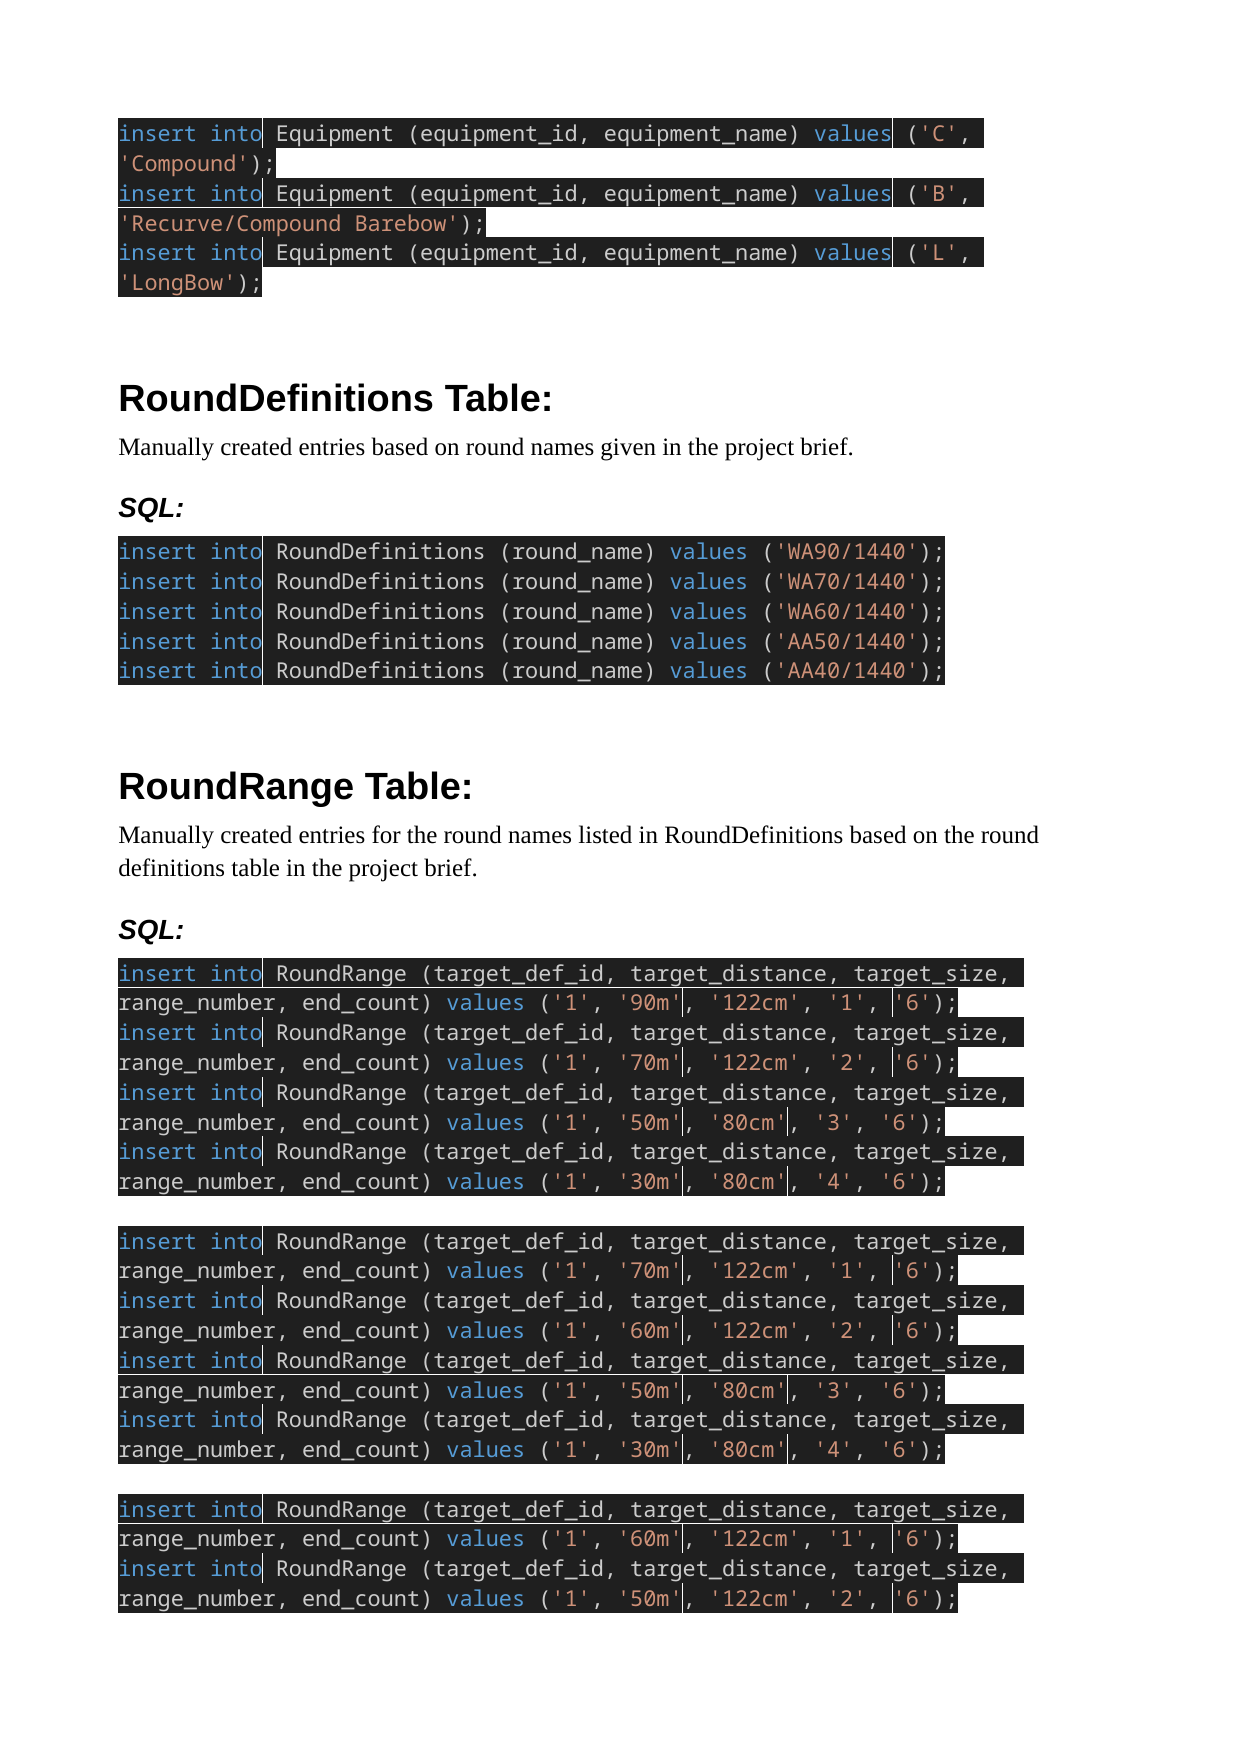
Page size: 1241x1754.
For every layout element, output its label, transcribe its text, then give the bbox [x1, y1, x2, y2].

text insert into RoundDefinitions (round_name) values ('AA40/1440'); [118, 655, 1122, 685]
subtitle SQL: [118, 913, 1122, 945]
text insert into RoundDefinitions (round_name) values ('AA50/1440'); [118, 626, 1122, 655]
text insert into RoundRange (target_def_id, target_distance, target_size, range_number, end_count) values ('1', '30m', '80cm', '4', '6'); [118, 1404, 1122, 1464]
text insert into RoundRange (target_def_id, target_distance, target_size, range_number, end_count) values ('1', '70m', '122cm', '1', '6'); [118, 1226, 1122, 1285]
text insert into RoundRange (target_def_id, target_distance, target_size, range_number, end_count) values ('1', '90m', '122cm', '1', '6'); [118, 958, 1122, 1017]
text insert into RoundRange (target_def_id, target_distance, target_size, range_number, end_count) values ('1', '60m', '122cm', '2', '6'); [118, 1285, 1122, 1345]
text Manually created entries based on round names given in the project brief. [118, 432, 1122, 461]
text insert into RoundDefinitions (round_name) values ('WA70/1440'); [118, 566, 1122, 596]
text insert into RoundRange (target_def_id, target_distance, target_size, range_number, end_count) values ('1', '60m', '122cm', '1', '6'); [118, 1494, 1122, 1553]
text insert into Equipment (equipment_id, equipment_name) values ('L', 'LongBow'); [118, 237, 1122, 297]
text insert into Equipment (equipment_id, equipment_name) values ('B', 'Recurve/Compound Barebow'); [118, 178, 1122, 237]
text insert into RoundRange (target_def_id, target_distance, target_size, range_number, end_count) values ('1', '70m', '122cm', '2', '6'); [118, 1017, 1122, 1077]
text insert into RoundDefinitions (round_name) values ('WA60/1440'); [118, 596, 1122, 626]
text insert into RoundRange (target_def_id, target_distance, target_size, range_number, end_count) values ('1', '50m', '80cm', '3', '6'); [118, 1077, 1122, 1136]
subtitle SQL: [118, 492, 1122, 524]
text insert into RoundRange (target_def_id, target_distance, target_size, range_number, end_count) values ('1', '30m', '80cm', '4', '6'); [118, 1136, 1122, 1196]
subtitle RoundDefinitions Table: [118, 376, 1122, 419]
text insert into RoundDefinitions (round_name) values ('WA90/1440'); [118, 536, 1122, 566]
text insert into RoundRange (target_def_id, target_distance, target_size, range_number, end_count) values ('1', '50m', '80cm', '3', '6'); [118, 1345, 1122, 1404]
text insert into RoundRange (target_def_id, target_distance, target_size, range_number, end_count) values ('1', '50m', '122cm', '2', '6'); [118, 1553, 1122, 1613]
text Manually created entries for the round names listed in RoundDefinitions based on the round definitions table in the project brief. [118, 820, 1122, 882]
text insert into Equipment (equipment_id, equipment_name) values ('C', 'Compound'); [118, 118, 1122, 178]
subtitle RoundRange Table: [118, 764, 1122, 808]
